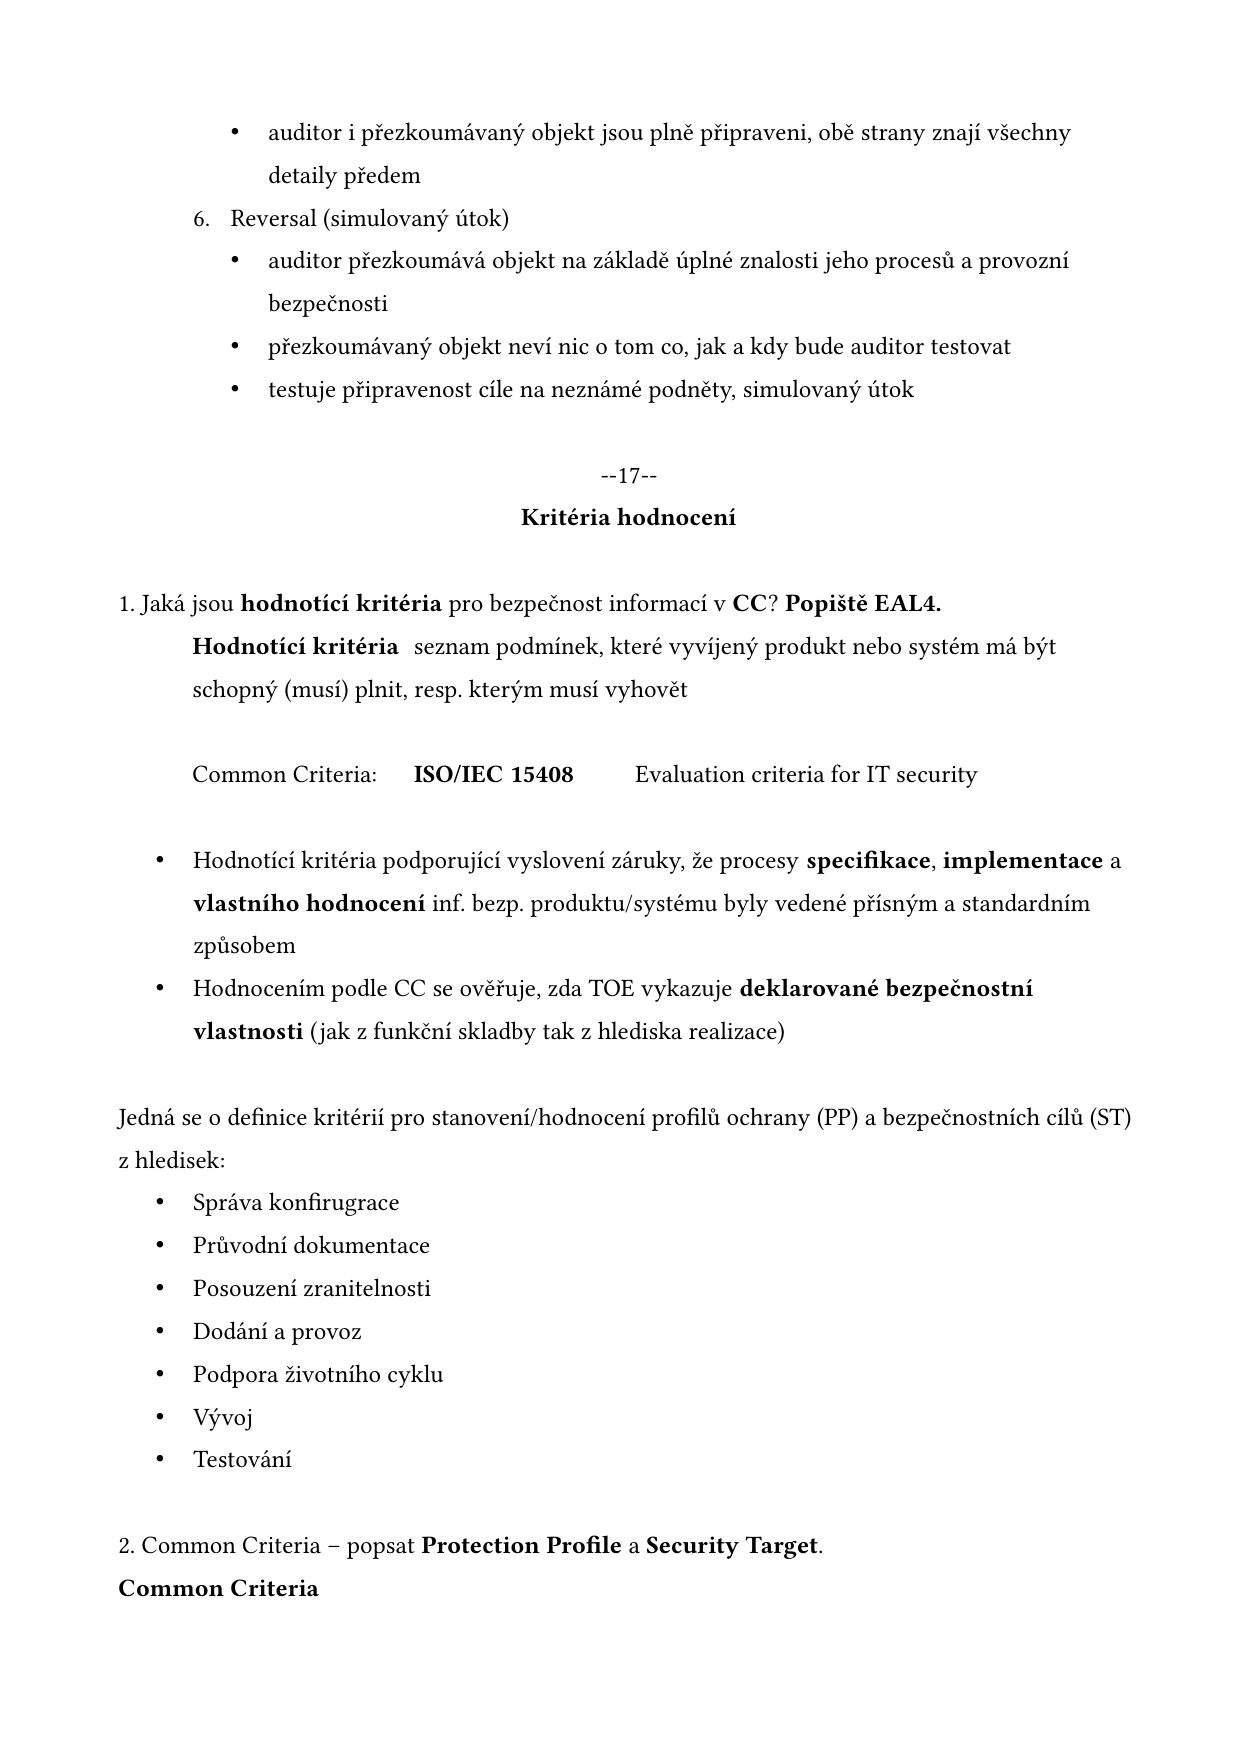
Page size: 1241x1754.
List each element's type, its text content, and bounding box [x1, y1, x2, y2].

text Common Criteria: ISO/IEC 15408 Evaluation criteria for IT security [118, 760, 1139, 789]
list Průvodní dokumentace [156, 1231, 1139, 1260]
text Hodnotící kritéria seznam podmínek, které vyvíjený produkt nebo systém má být schopný (musí) plnit, resp. kterým musí vyhovět [118, 632, 1139, 703]
list auditor i přezkoumávaný objekt jsou plně připraveni, obě strany znají všechny detaily předem [231, 118, 1139, 189]
text Jedná se o definice kritérií pro stanovení/hodnocení profilů ochrany (PP) a bezpečnostních cílů (ST) z hledisek: [118, 1103, 1139, 1174]
list Testování [156, 1445, 1139, 1474]
list Podpora životního cyklu [156, 1360, 1139, 1388]
list přezkoumávaný objekt neví nic o tom co, jak a kdy bude auditor testovat [231, 332, 1139, 361]
list Hodnocením podle CC se ověřuje, zda TOE vykazuje deklarované bezpečnostní vlastnosti (jak z funkční skladby tak z hlediska realizace) [156, 974, 1139, 1046]
text 2. Common Criteria – popsat Protection Profile a Security Target. [118, 1531, 1139, 1559]
text 1. Jaká jsou hodnotící kritéria pro bezpečnost informací v CC? Popiště EAL4. [118, 589, 1139, 618]
text Kritéria hodnocení [118, 503, 1139, 532]
list Správa konfirugrace [156, 1188, 1139, 1217]
list Reversal (simulovaný útok) [193, 204, 1139, 232]
list testuje připravenost cíle na neznámé podněty, simulovaný útok [231, 375, 1139, 403]
list Hodnotící kritéria podporující vyslovení záruky, že procesy specifikace, implementace a vlastního hodnocení inf. bezp. produktu/systému byly vedené přísným a standardním způsobem [156, 846, 1139, 960]
list auditor přezkoumává objekt na základě úplné znalosti jeho procesů a provozní bezpečnosti [231, 247, 1139, 318]
list Dodání a provoz [156, 1317, 1139, 1345]
list Vývoj [156, 1402, 1139, 1431]
list Posouzení zranitelnosti [156, 1274, 1139, 1303]
text --17-- [118, 461, 1139, 489]
text Common Criteria [118, 1574, 1139, 1602]
